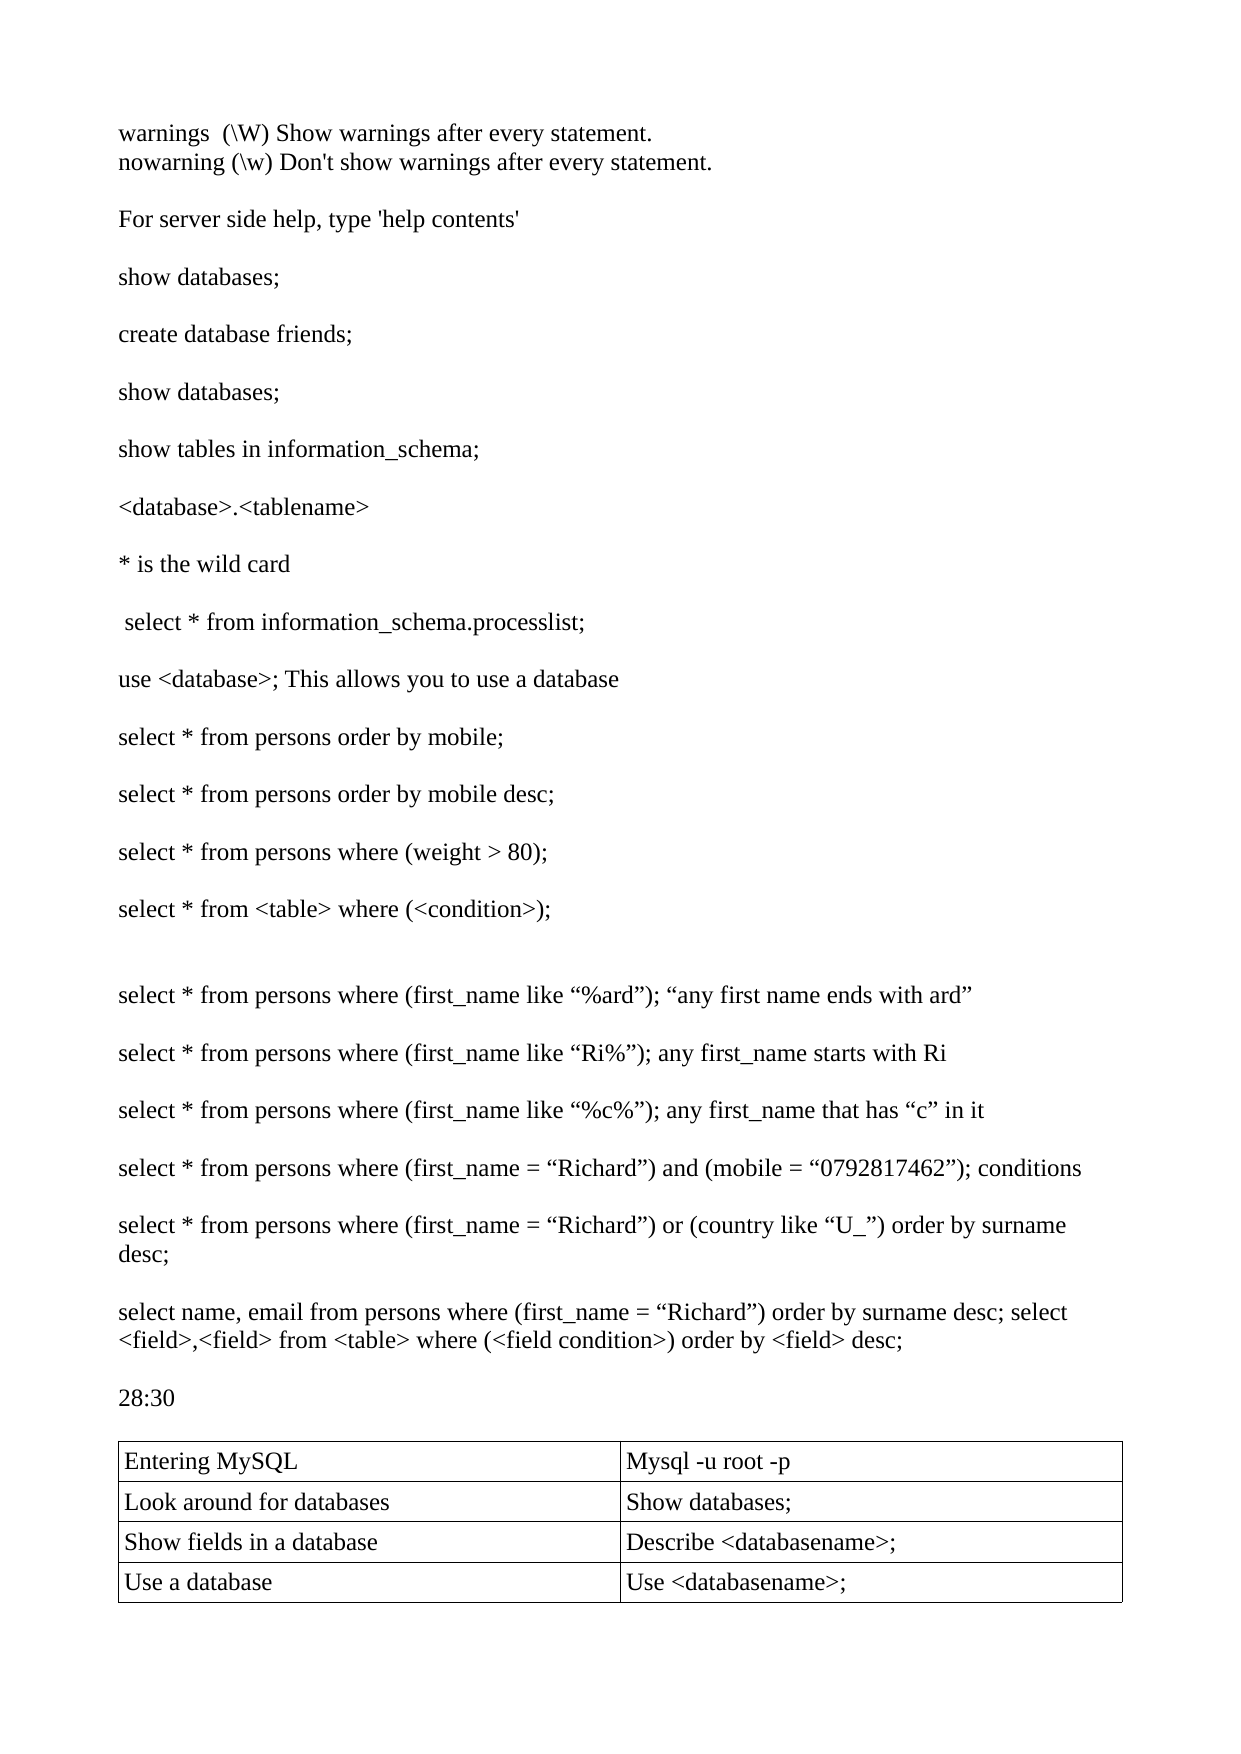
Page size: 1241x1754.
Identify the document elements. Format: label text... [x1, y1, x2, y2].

table_cell Use a database [119, 1563, 620, 1602]
text select * from persons order by mobile desc; [118, 779, 1122, 808]
table_cell Look around for databases [119, 1482, 620, 1521]
text <database>.<tablename> [118, 492, 1122, 521]
text select * from persons where (first_name = “Richard”) and (mobile = “0792817462”); conditions [118, 1153, 1122, 1182]
table_cell Describe <databasename>; [621, 1522, 1122, 1562]
text select * from persons order by mobile; [118, 722, 1122, 751]
text create database friends; [118, 319, 1122, 348]
text select * from information_schema.processlist; [118, 607, 1122, 636]
text use <database>; This allows you to use a database [118, 664, 1122, 693]
text select * from persons where (first_name like “%ard”); “any first name ends with ard” [118, 981, 1122, 1009]
text show databases; [118, 377, 1122, 406]
text select * from persons where (first_name = “Richard”) or (country like “U_”) order by surname desc; [118, 1211, 1122, 1268]
table_cell Use <databasename>; [621, 1563, 1122, 1602]
text select * from persons where (weight > 80); [118, 837, 1122, 866]
text select * from persons where (first_name like “Ri%”); any first_name starts with Ri [118, 1038, 1122, 1067]
table_cell Show fields in a database [119, 1522, 620, 1562]
text select * from persons where (first_name like “%c%”); any first_name that has “c” in it [118, 1096, 1122, 1124]
table_header Entering MySQL [119, 1442, 620, 1481]
text 28:30 [118, 1383, 1122, 1412]
table_header Mysql -u root -p [621, 1442, 1122, 1481]
text show databases; [118, 262, 1122, 291]
text nowarning (\w) Don't show warnings after every statement. [118, 147, 1122, 176]
text * is the wild card [118, 549, 1122, 578]
table_cell Show databases; [621, 1482, 1122, 1521]
text select name, email from persons where (first_name = “Richard”) order by surname desc; select <field>,<field> from <table> where (<field condition>) order by <field> desc; [118, 1297, 1122, 1354]
text show tables in information_schema; [118, 434, 1122, 463]
text select * from <table> where (<condition>); [118, 894, 1122, 923]
text For server side help, type 'help contents' [118, 204, 1122, 233]
text warnings (\W) Show warnings after every statement. [118, 118, 1122, 147]
